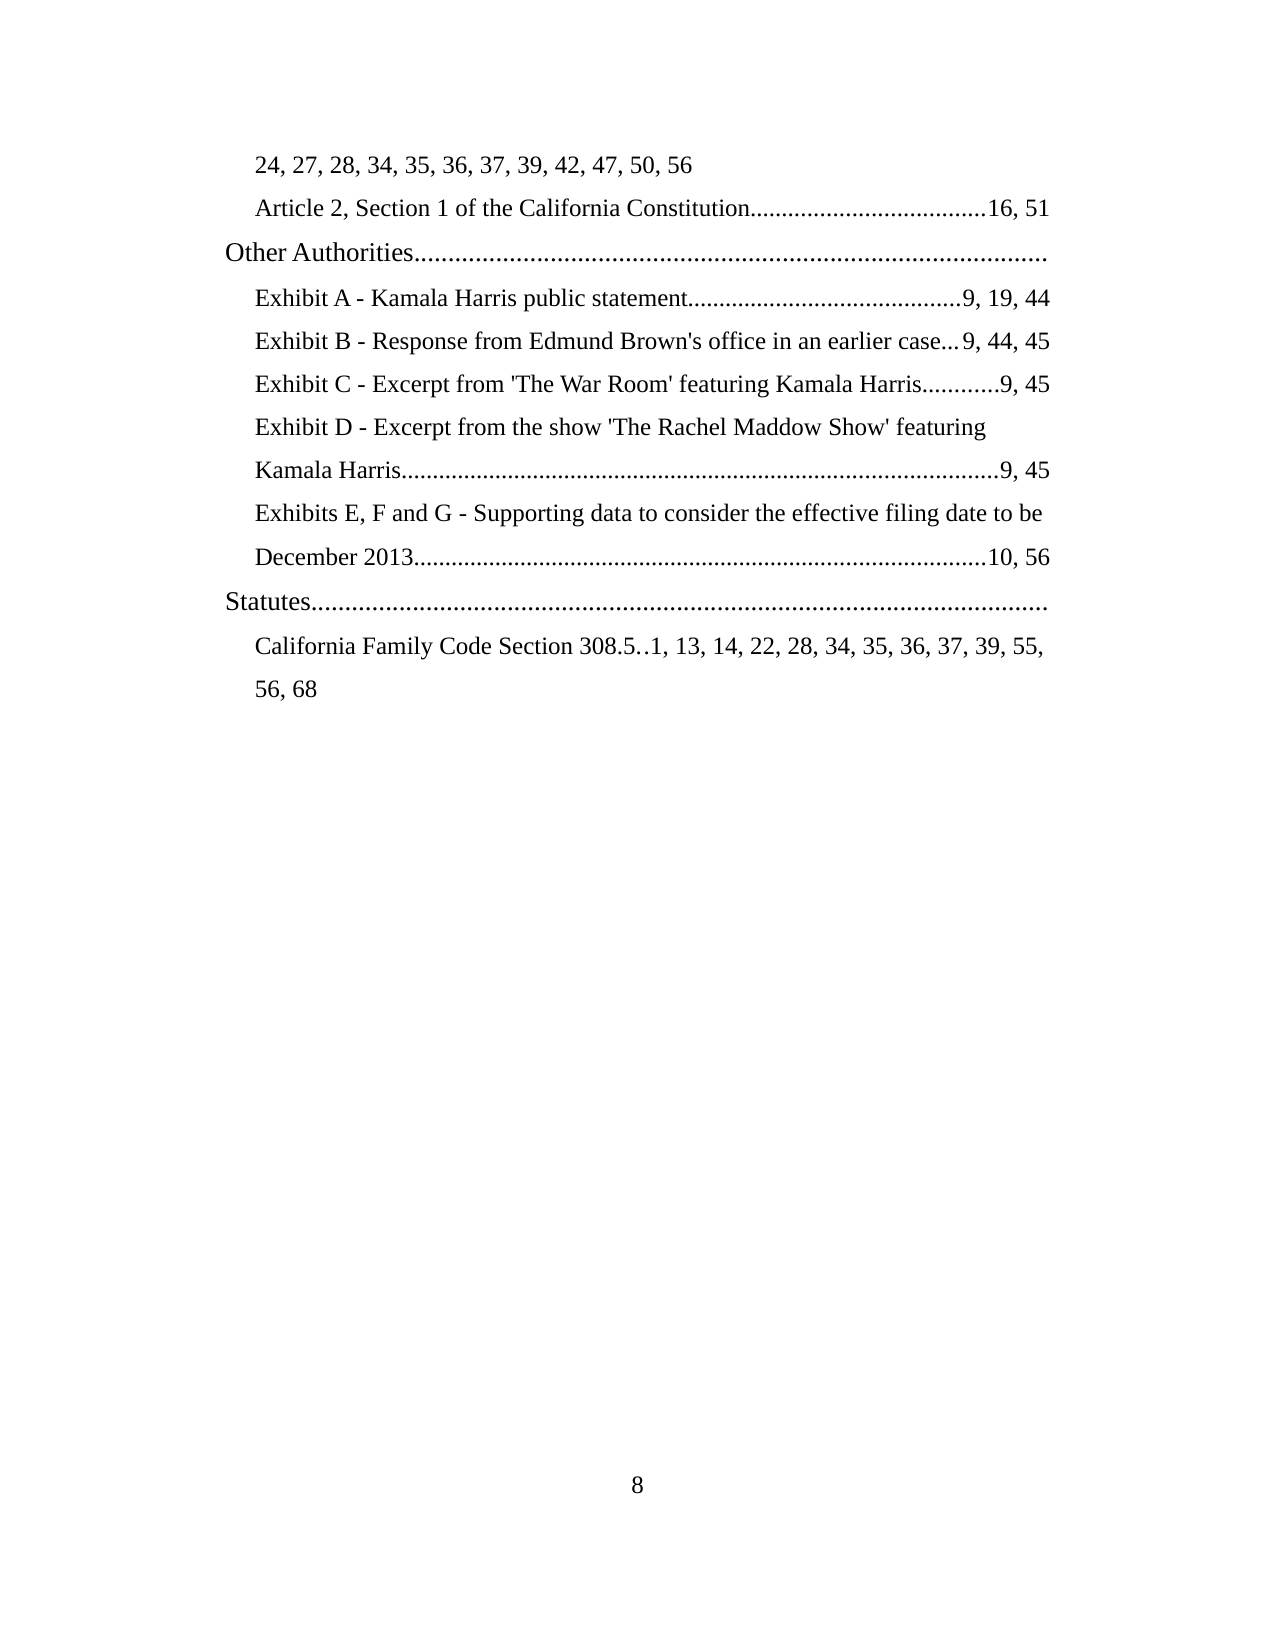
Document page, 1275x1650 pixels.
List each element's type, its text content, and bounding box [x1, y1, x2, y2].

text Statutes [225, 585, 1050, 616]
text 24, 27, 28, 34, 35, 36, 37, 39, 42, 47, 50, 56 [254, 150, 1050, 179]
text Exhibit A - Kamala Harris public statement... 9, 19, 44 [254, 283, 1050, 312]
text Exhibit B - Response from Edmund Brown's office in an earlier case... 9, 44, 45 [254, 326, 1050, 355]
text Article 2, Section 1 of the California Constitution... 16, 51 [254, 193, 1050, 222]
text Exhibit D - Excerpt from the show 'The Rachel Maddow Show' featuring Kamala Harris... 9, 45 [254, 412, 1050, 484]
text Exhibits E, F and G - Supporting data to consider the effective filing date to be December 2013... 10, 56 [254, 498, 1050, 570]
text California Family Code Section 308.5 1, 13, 14, 22, 28, 34, 35, 36, 37, 39, 55, 56, 68 [254, 631, 1050, 703]
text Exhibit C - Excerpt from 'The War Room' featuring Kamala Harris... 9, 45 [254, 369, 1050, 398]
text Other Authorities [225, 236, 1050, 267]
